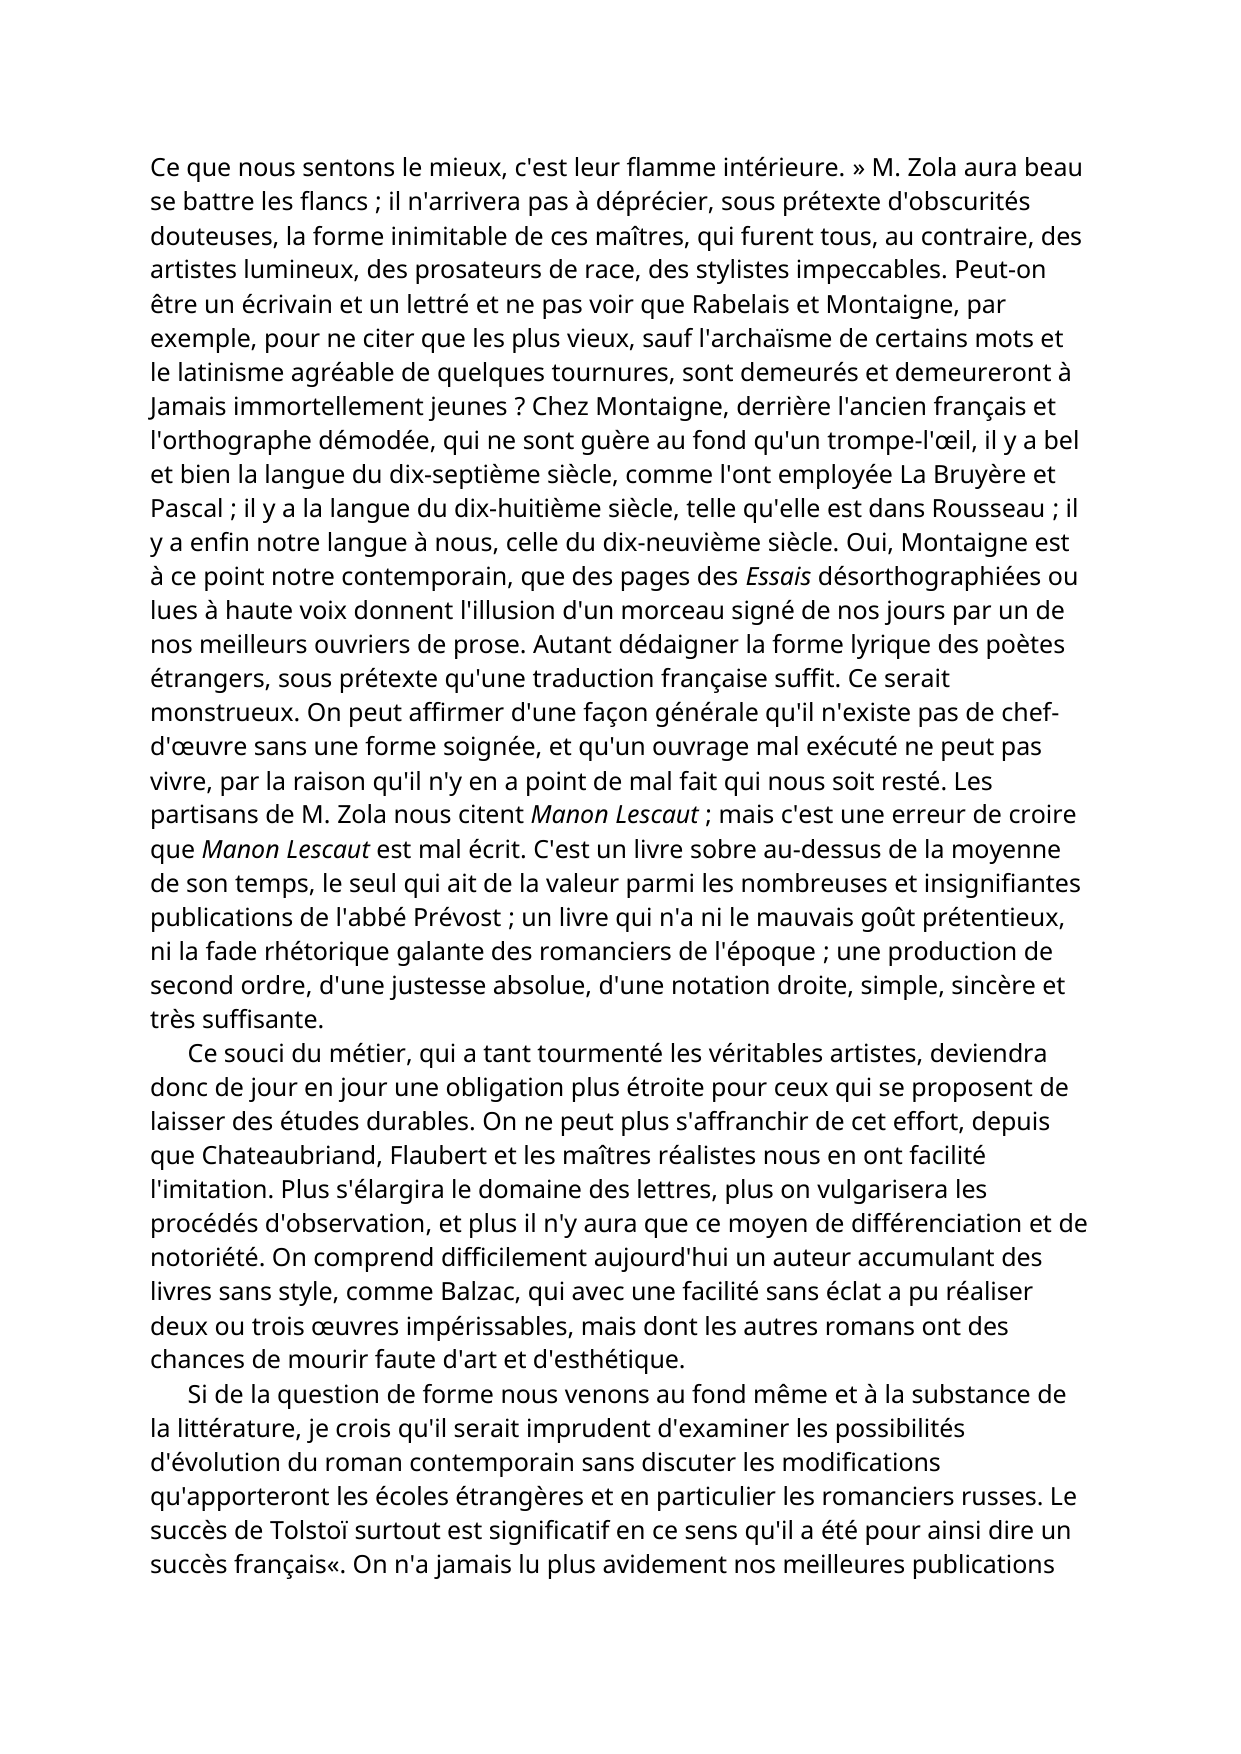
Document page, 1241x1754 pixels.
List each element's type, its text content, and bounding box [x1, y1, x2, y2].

text Ce que nous sentons le mieux, c'est leur flamme intérieure. » M. Zola aura beau se battre les flancs ; il n'arrivera pas à déprécier, sous prétexte d'obscurités douteuses, la forme inimitable de ces maîtres, qui furent tous, au contraire, des artistes lumineux, des prosateurs de race, des stylistes impeccables. Peut-on être un écrivain et un lettré et ne pas voir que Rabelais et Montaigne, par exemple, pour ne citer que les plus vieux, sauf l'archaïsme de certains mots et le latinisme agréable de quelques tournures, sont demeurés et demeureront à Jamais immortellement jeunes ? Chez Montaigne, derrière l'ancien français et l'orthographe démodée, qui ne sont guère au fond qu'un trompe-l'œil, il y a bel et bien la langue du dix-septième siècle, comme l'ont employée La Bruyère et Pascal ; il y a la langue du dix-huitième siècle, telle qu'elle est dans Rousseau ; il y a enfin notre langue à nous, celle du dix-neuvième siècle. Oui, Montaigne est à ce point notre contemporain, que des pages des Essais désorthographiées ou lues à haute voix donnent l'illusion d'un morceau signé de nos jours par un de nos meilleurs ouvriers de prose. Autant dédaigner la forme lyrique des poètes étrangers, sous prétexte qu'une traduction française suffit. Ce serait monstrueux. On peut affirmer d'une façon générale qu'il n'existe pas de chef-d'œuvre sans une forme soignée, et qu'un ouvrage mal exécuté ne peut pas vivre, par la raison qu'il n'y en a point de mal fait qui nous soit resté. Les partisans de M. Zola nous citent Manon Lescaut ; mais c'est une erreur de croire que Manon Lescaut est mal écrit. C'est un livre sobre au-dessus de la moyenne de son temps, le seul qui ait de la valeur parmi les nombreuses et insignifiantes publications de l'abbé Prévost ; un livre qui n'a ni le mauvais goût prétentieux, ni la fade rhétorique galante des romanciers de l'époque ; une production de second ordre, d'une justesse absolue, d'une notation droite, simple, sincère et très suffisante. [150, 150, 1091, 1036]
text Ce souci du métier, qui a tant tourmenté les véritables artistes, deviendra donc de jour en jour une obligation plus étroite pour ceux qui se proposent de laisser des études durables. On ne peut plus s'affranchir de cet effort, depuis que Chateaubriand, Flaubert et les maîtres réalistes nous en ont facilité l'imitation. Plus s'élargira le domaine des lettres, plus on vulgarisera les procédés d'observation, et plus il n'y aura que ce moyen de différenciation et de notoriété. On comprend difficilement aujourd'hui un auteur accumulant des livres sans style, comme Balzac, qui avec une facilité sans éclat a pu réaliser deux ou trois œuvres impérissables, mais dont les autres romans ont des chances de mourir faute d'art et d'esthétique. [150, 1036, 1091, 1376]
text Si de la question de forme nous venons au fond même et à la substance de la littérature, je crois qu'il serait imprudent d'examiner les possibilités d'évolution du roman contemporain sans discuter les modifications qu'apporteront les écoles étrangères et en particulier les romanciers russes. Le succès de Tolstoï surtout est significatif en ce sens qu'il a été pour ainsi dire un succès français«. On n'a jamais lu plus avidement nos meilleures publications [150, 1376, 1091, 1581]
